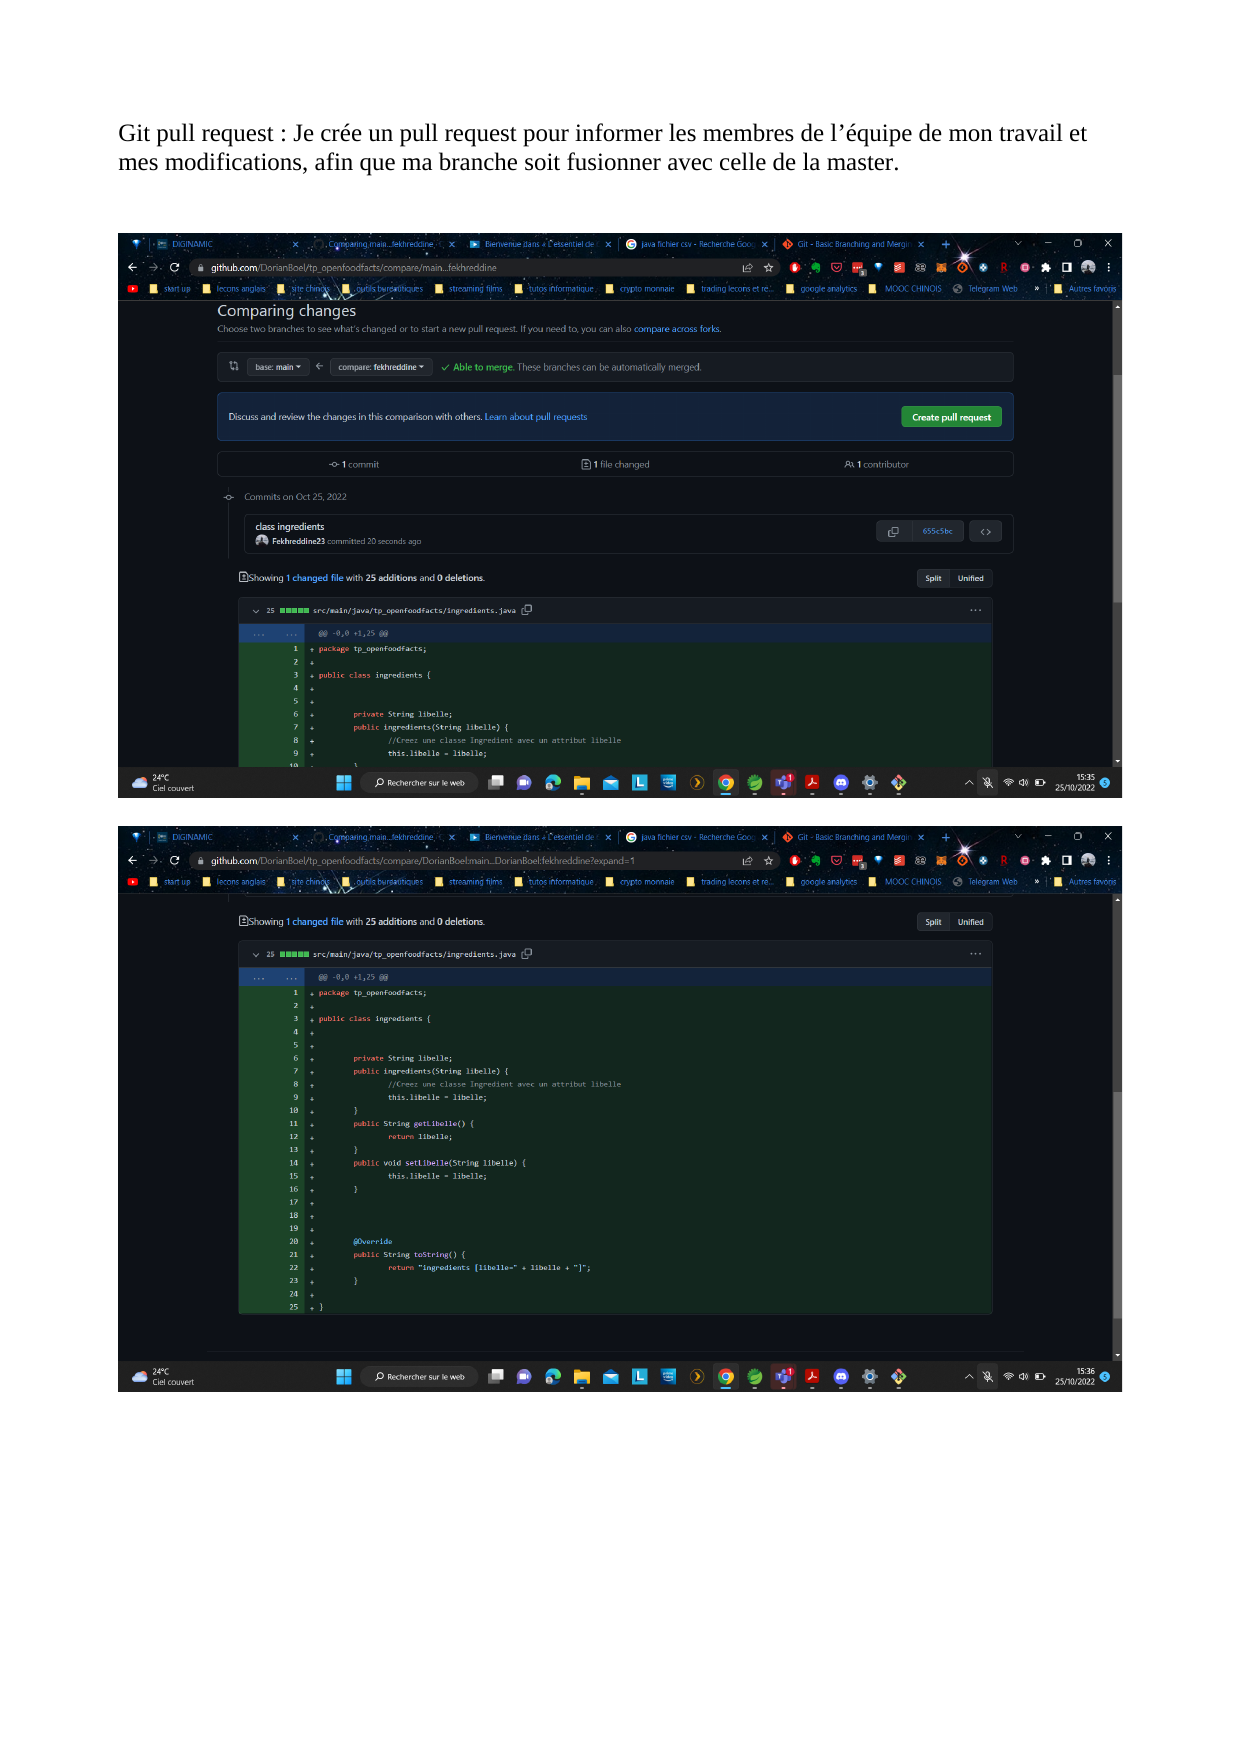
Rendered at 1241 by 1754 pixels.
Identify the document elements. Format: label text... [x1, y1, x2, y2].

text Git pull request : Je crée un pull request pour informer les membres de l’équipe de mon travail et mes modifications, afin que ma branche soit fusionner avec celle de la master. [118, 118, 1122, 176]
picture [118, 826, 1123, 1392]
picture [118, 233, 1123, 798]
